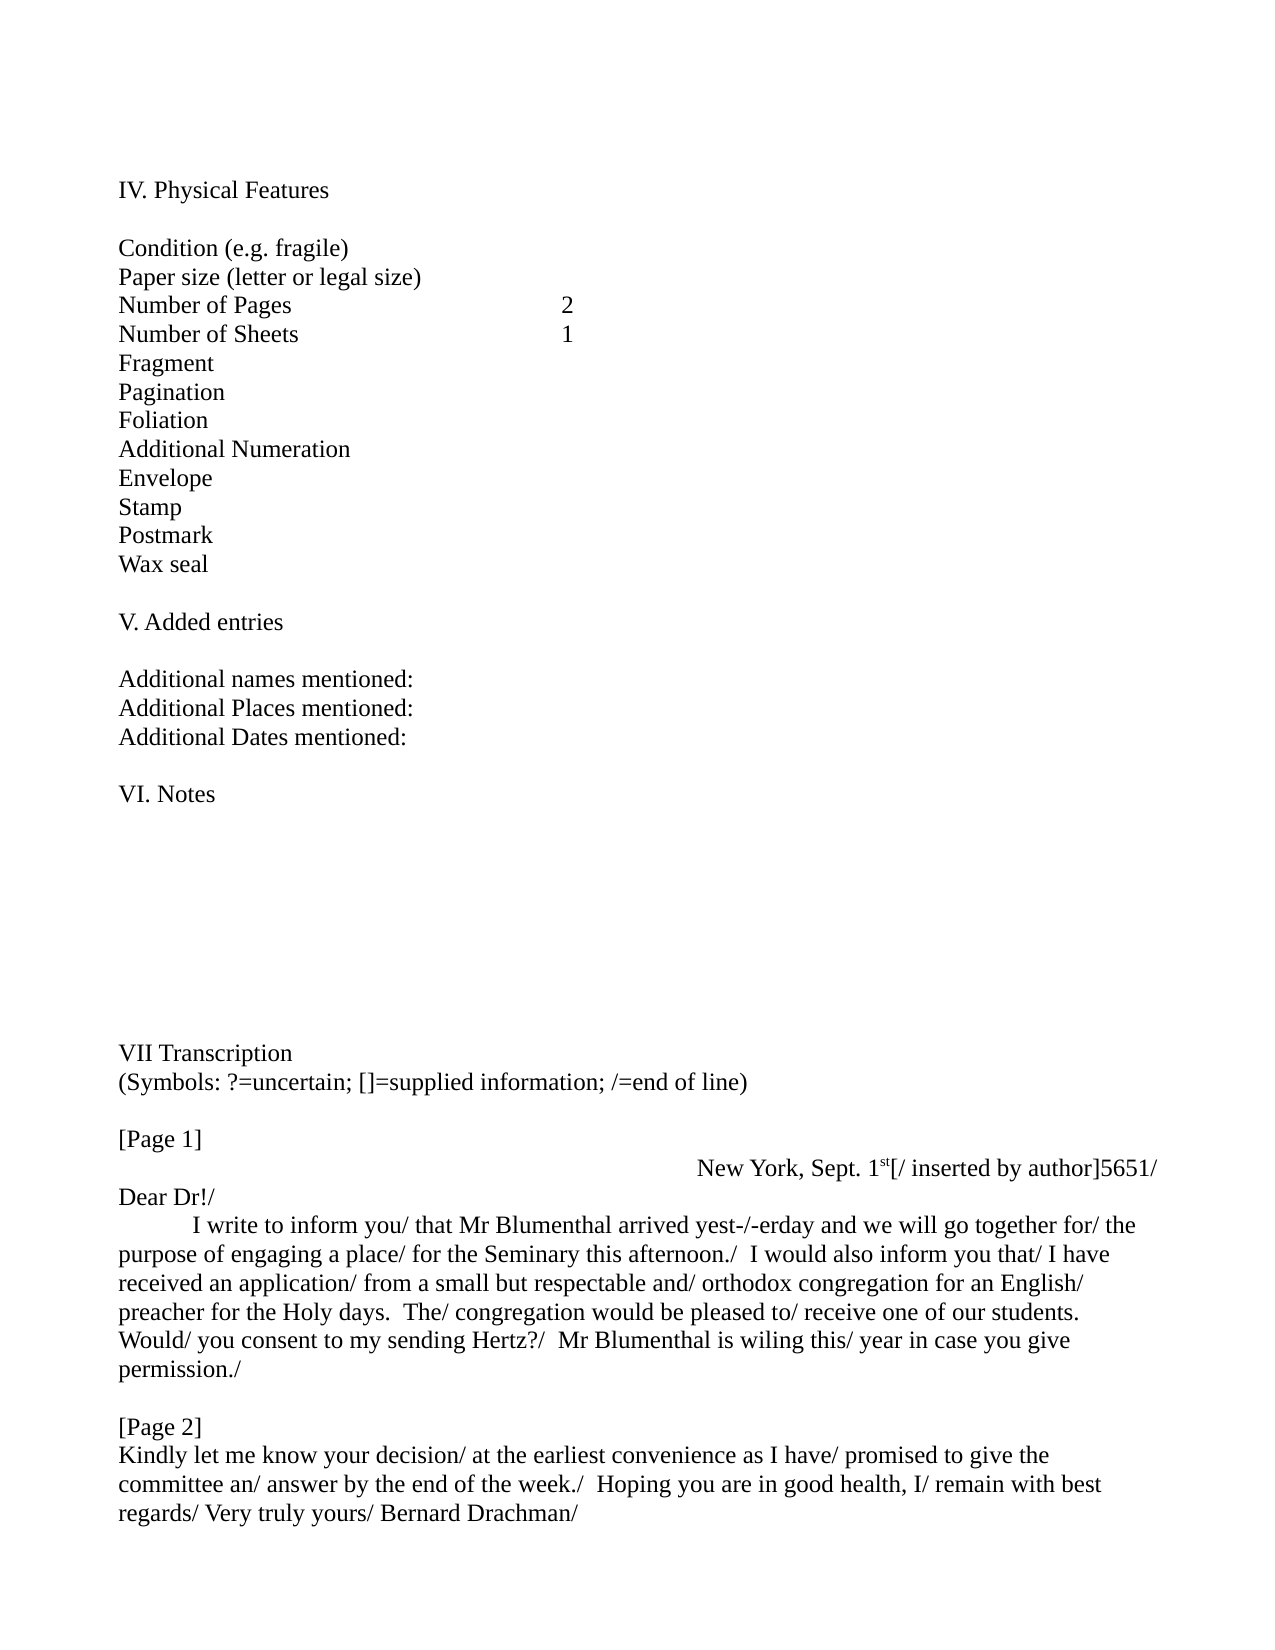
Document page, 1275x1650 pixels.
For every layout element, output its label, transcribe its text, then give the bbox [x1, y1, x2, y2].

text Wax seal [118, 549, 1157, 578]
text Number of Pages 2 [118, 291, 1157, 319]
text Dear Dr!/ [118, 1182, 1157, 1211]
text Additional Places mentioned: [118, 693, 1157, 722]
text VII Transcription [118, 1038, 1157, 1067]
text VI. Notes [118, 779, 1157, 808]
text Kindly let me know your decision/ at the earliest convenience as I have/ promised to give the committee an/ answer by the end of the week./ Hoping you are in good health, I/ remain with best regards/ Very truly yours/ Bernard Drachman/ [118, 1441, 1157, 1527]
text [Page 2] [118, 1412, 1157, 1441]
text Additional names mentioned: [118, 664, 1157, 693]
text I write to inform you/ that Mr Blumenthal arrived yest-/-erday and we will go together for/ the purpose of engaging a place/ for the Seminary this afternoon./ I would also inform you that/ I have received an application/ from a small but respectable and/ orthodox congregation for an English/ preacher for the Holy days. The/ congregation would be pleased to/ receive one of our students. Would/ you consent to my sending Hertz?/ Mr Blumenthal is wiling this/ year in case you give permission./ [118, 1211, 1157, 1383]
text IV. Physical Features [118, 176, 1157, 204]
text Additional Dates mentioned: [118, 722, 1157, 751]
text Pagination [118, 377, 1157, 406]
text Stamp [118, 492, 1157, 521]
text Paper size (letter or legal size) [118, 262, 1157, 291]
text Envelope [118, 463, 1157, 492]
text V. Added entries [118, 607, 1157, 636]
text Foliation [118, 406, 1157, 434]
text Condition (e.g. fragile) [118, 233, 1157, 262]
text [Page 1] [118, 1124, 1157, 1153]
text New York, Sept. 1st[/ inserted by author]5651/ [118, 1153, 1157, 1182]
text Fragment [118, 348, 1157, 377]
text (Symbols: ?=uncertain; []=supplied information; /=end of line) [118, 1067, 1157, 1096]
text Additional Numeration [118, 434, 1157, 463]
text Postma rk [118, 521, 1157, 549]
text Number of Sheets 1 [118, 319, 1157, 348]
